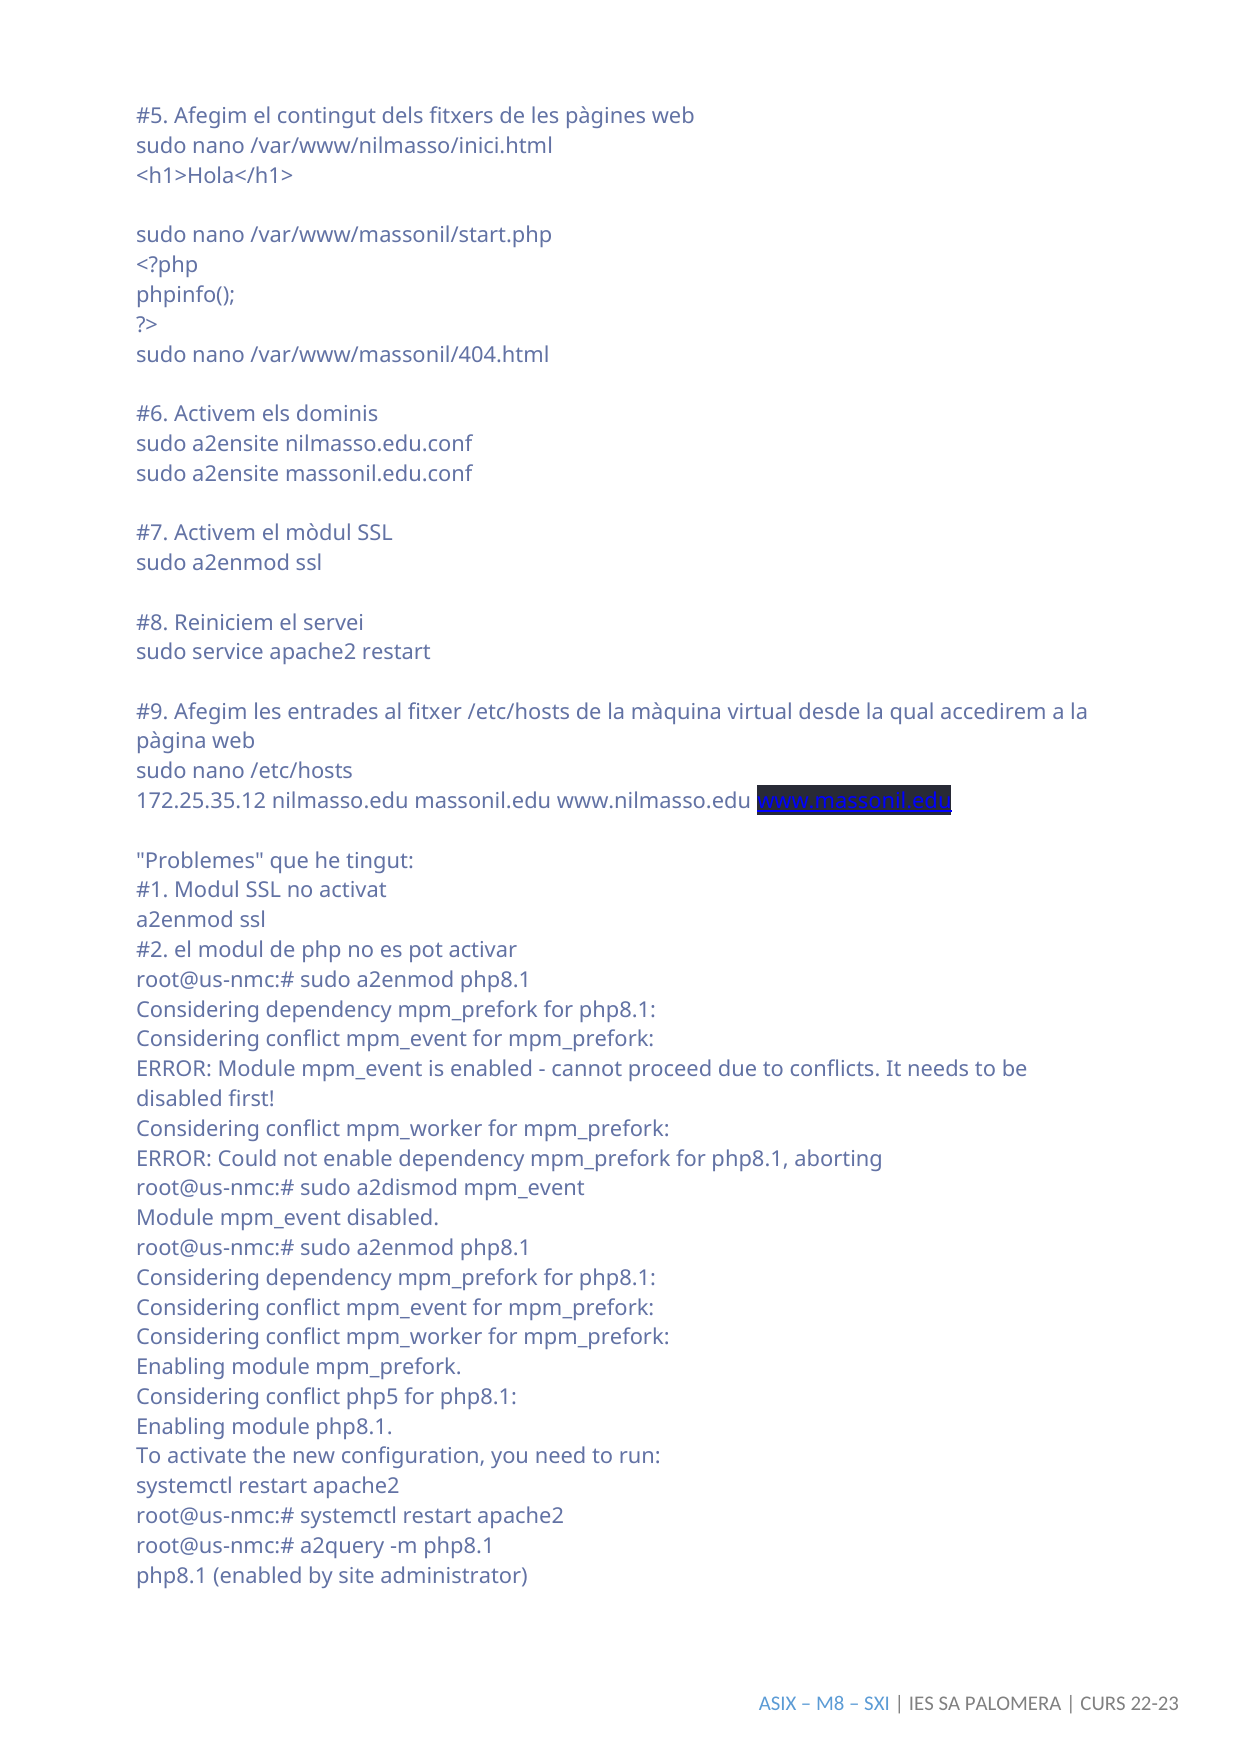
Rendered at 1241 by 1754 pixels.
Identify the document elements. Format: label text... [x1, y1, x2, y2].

text "Problemes" que he tingut: [136, 845, 1104, 874]
text sudo service apache2 restart [136, 636, 1104, 666]
text #9. Afegim les entrades al fitxer /etc/hosts de la màquina virtual desde la qual accedirem a la pàgina web [136, 696, 1104, 755]
text Considering dependency mpm_prefork for php8.1: [136, 1262, 1104, 1292]
text #2. el modul de php no es pot activar [136, 934, 1104, 964]
text systemctl restart apache2 [136, 1470, 1104, 1500]
text phpinfo(); [136, 279, 1104, 309]
text sudo a2enmod ssl [136, 547, 1104, 577]
text Considering dependency mpm_prefork for php8.1: [136, 994, 1104, 1023]
text To activate the new configuration, you need to run: [136, 1441, 1104, 1470]
text #6. Activem els dominis [136, 398, 1104, 428]
text #1. Modul SSL no activat [136, 874, 1104, 904]
text <h1>Hola</h1> [136, 160, 1104, 190]
text root@us-nmc:# sudo a2enmod php8.1 [136, 964, 1104, 994]
text <?php [136, 249, 1104, 279]
text sudo a2ensite nilmasso.edu.conf [136, 428, 1104, 458]
text php8.1 (enabled by site administrator) [136, 1560, 1104, 1589]
text #8. Reiniciem el servei [136, 606, 1104, 636]
text #5. Afegim el contingut dels fitxers de les pàgines web [136, 100, 1104, 130]
text Module mpm_event disabled. [136, 1202, 1104, 1232]
text sudo nano /var/www/nilmasso/inici.html [136, 130, 1104, 160]
text sudo nano /var/www/massonil/404.html [136, 339, 1104, 368]
text ERROR: Module mpm_event is enabled - cannot proceed due to conflicts. It needs to be disabled first! [136, 1053, 1104, 1113]
text #7. Activem el mòdul SSL [136, 517, 1104, 547]
text Considering conflict mpm_worker for mpm_prefork: [136, 1321, 1104, 1351]
text 172.25.35.12 nilmasso.edu massonil.edu www.nilmasso.edu www.massonil.edu [136, 785, 1104, 815]
text Considering conflict mpm_worker for mpm_prefork: [136, 1113, 1104, 1143]
text Considering conflict mpm_event for mpm_prefork: [136, 1023, 1104, 1053]
text Considering conflict mpm_event for mpm_prefork: [136, 1292, 1104, 1321]
text ERROR: Could not enable dependency mpm_prefork for php8.1, aborting [136, 1143, 1104, 1172]
text sudo nano /etc/hosts [136, 755, 1104, 785]
text Considering conflict php5 for php8.1: [136, 1381, 1104, 1411]
text ?> [136, 309, 1104, 339]
text root@us-nmc:# a2query -m php8.1 [136, 1530, 1104, 1560]
text sudo a2ensite massonil.edu.conf [136, 458, 1104, 487]
text Enabling module php8.1. [136, 1411, 1104, 1441]
text root@us-nmc:# sudo a2enmod php8.1 [136, 1232, 1104, 1262]
text a2enmod ssl [136, 904, 1104, 934]
text root@us-nmc:# systemctl restart apache2 [136, 1500, 1104, 1530]
text sudo nano /var/www/massonil/start.php [136, 219, 1104, 249]
text root@us-nmc:# sudo a2dismod mpm_event [136, 1172, 1104, 1202]
text Enabling module mpm_prefork. [136, 1351, 1104, 1381]
